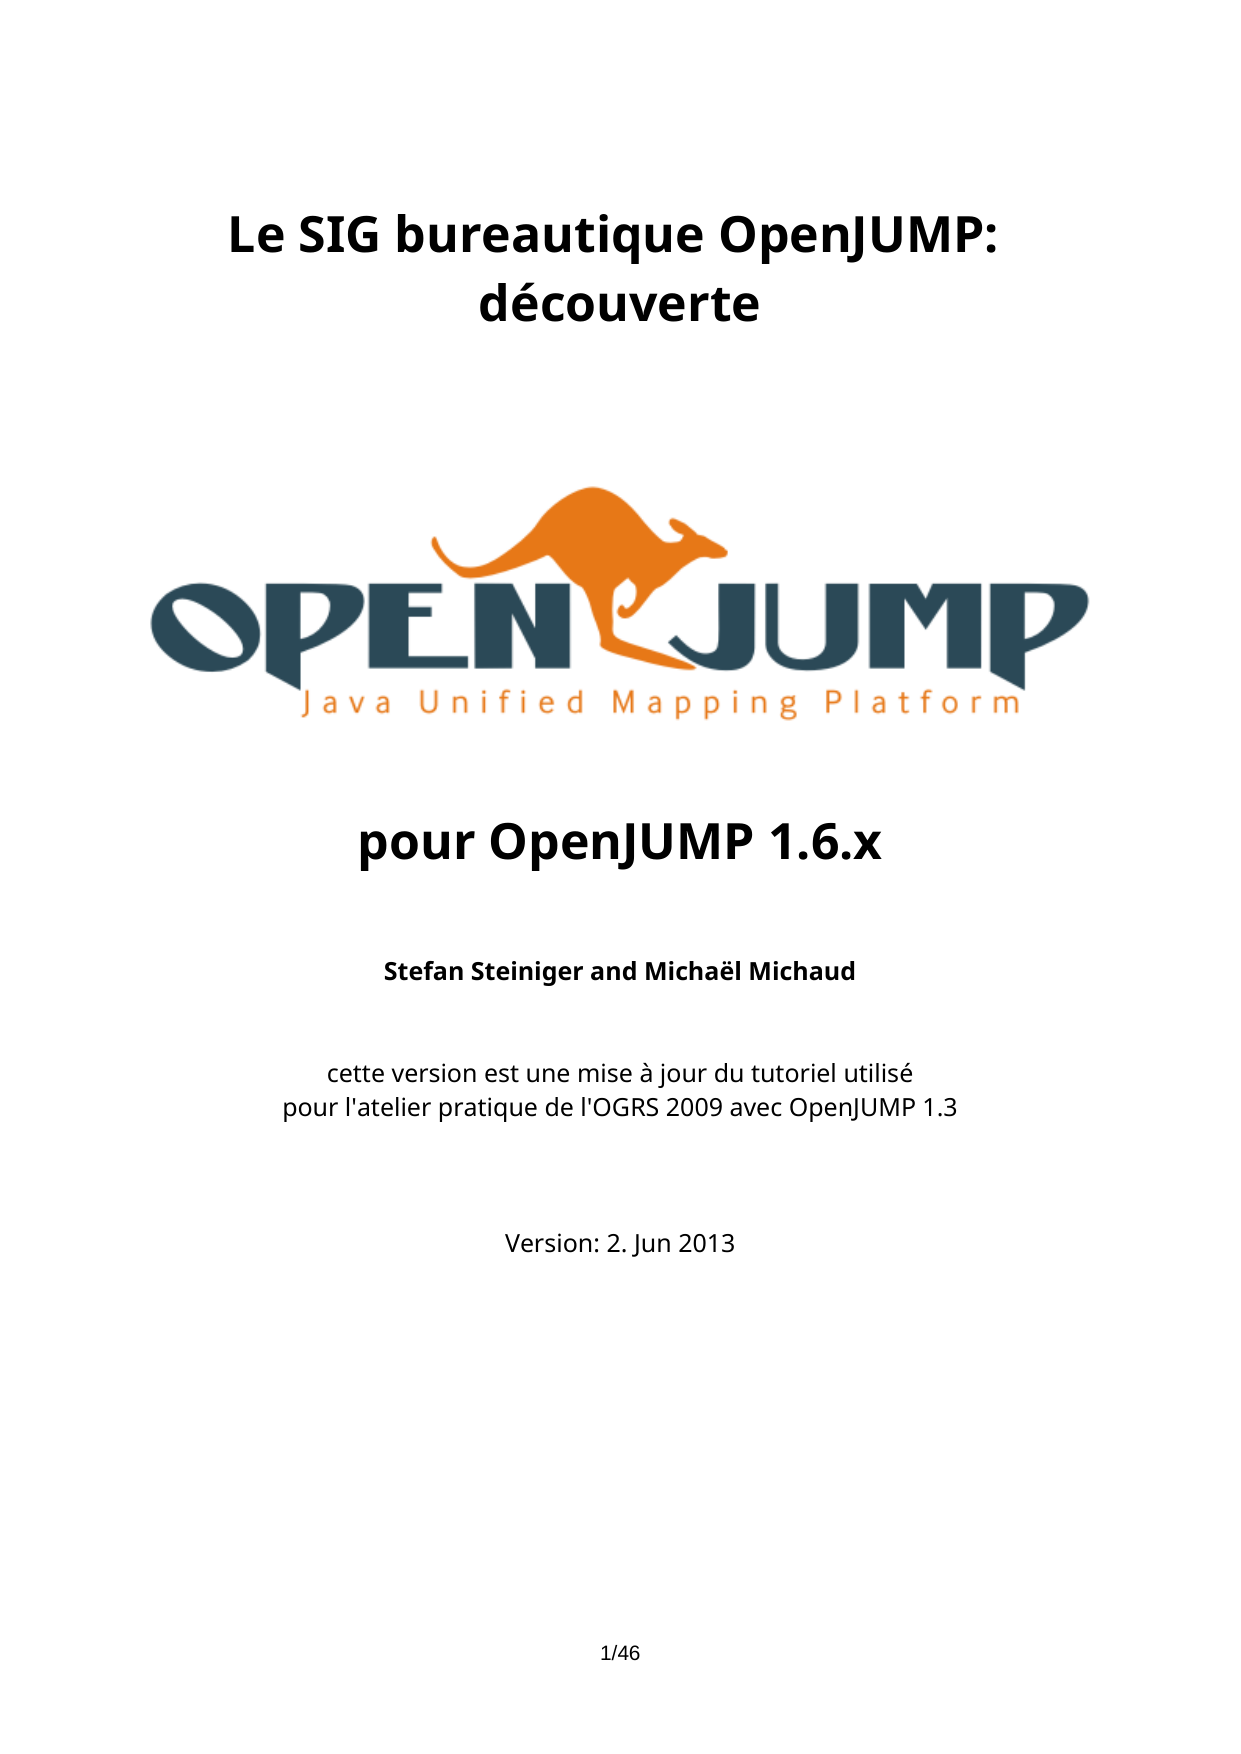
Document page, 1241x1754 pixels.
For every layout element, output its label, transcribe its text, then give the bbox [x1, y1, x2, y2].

text Version: 2. Jun. 2013 [118, 1226, 1122, 1260]
picture [135, 471, 1105, 738]
text Le SIG bureautique OpenJUMP: [118, 199, 1122, 267]
text pour l'atelier pratique de l'OGRS 2009 avec OpenJUMP 1.3 [118, 1089, 1122, 1123]
text pour OpenJUMP 1.6.x [118, 806, 1122, 874]
text découverte [118, 267, 1122, 336]
text Stefan Steiniger and Michaël Michaud [118, 953, 1122, 987]
text cette version est une mise à jour du tutoriel utilisé [118, 1055, 1122, 1089]
